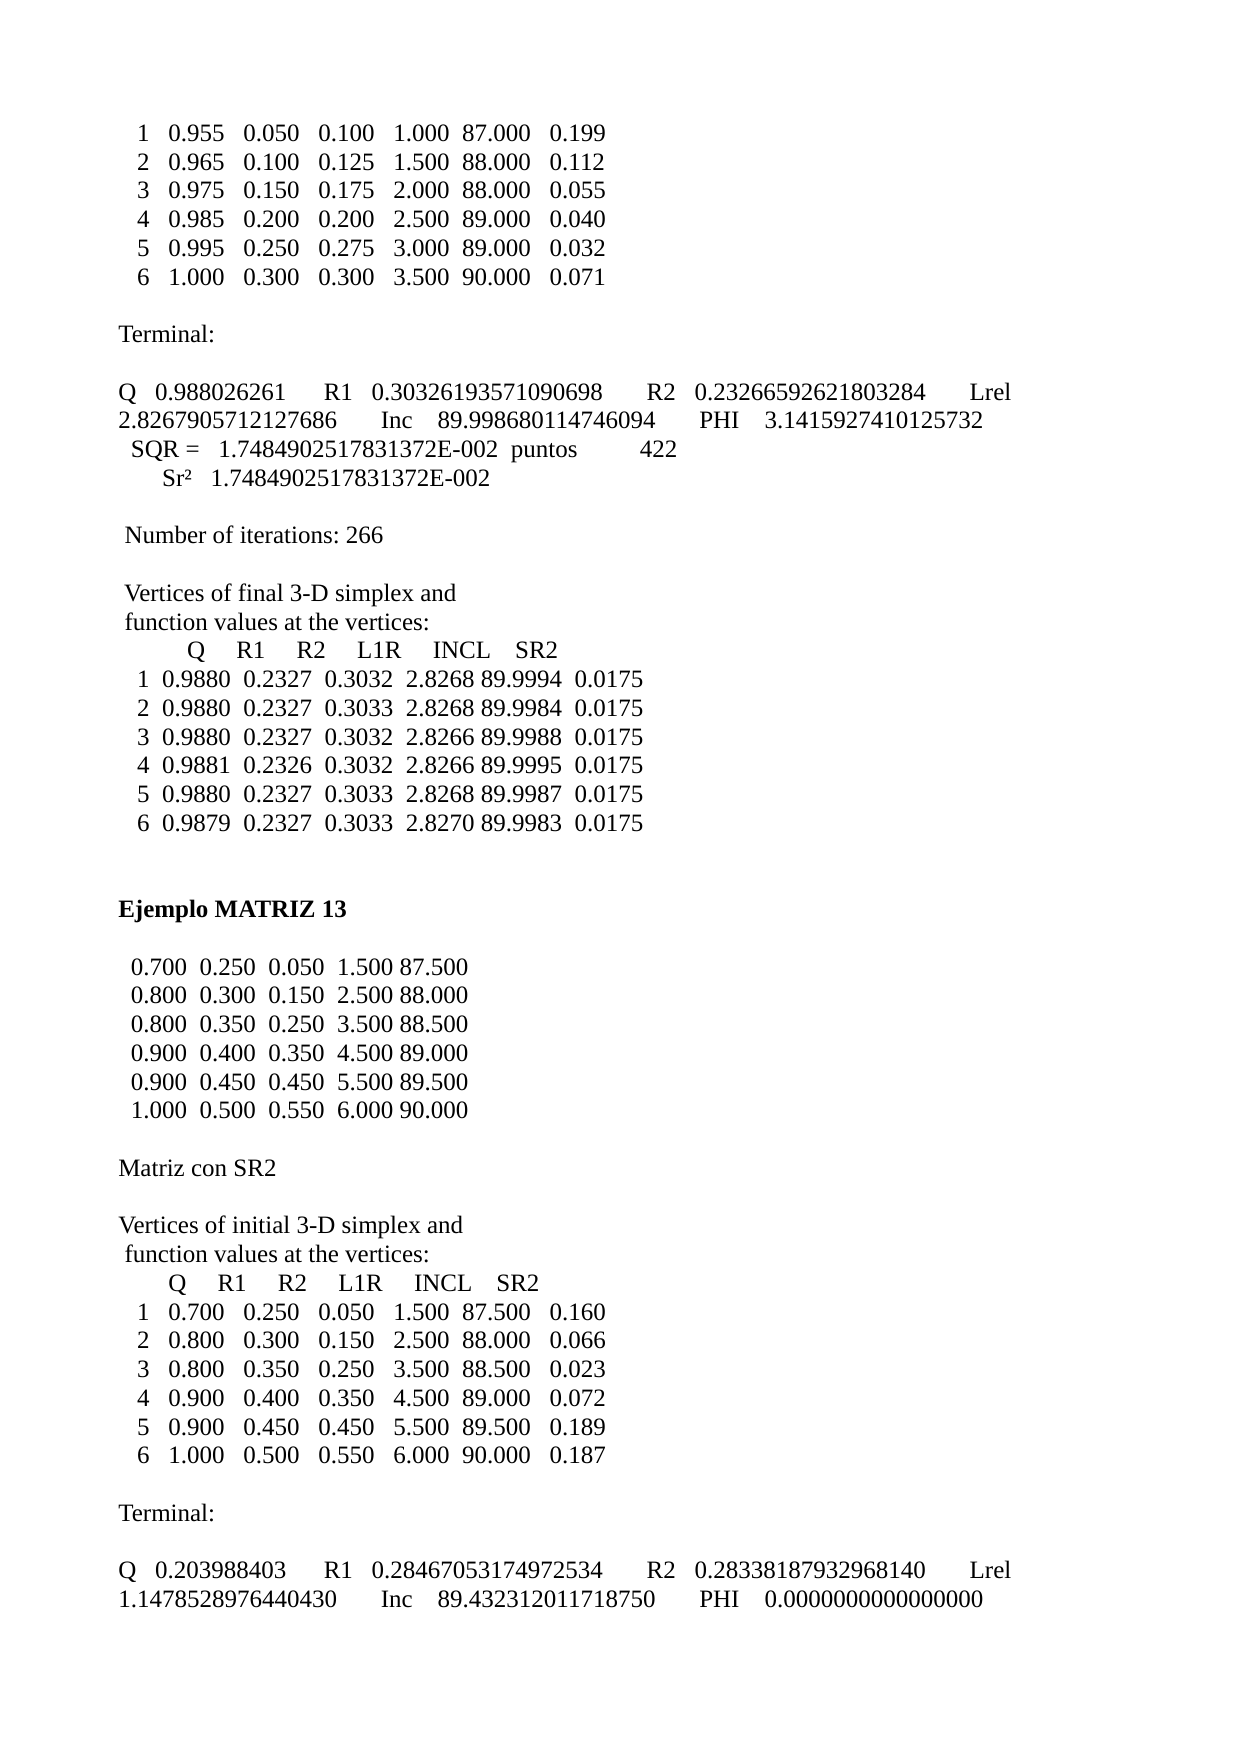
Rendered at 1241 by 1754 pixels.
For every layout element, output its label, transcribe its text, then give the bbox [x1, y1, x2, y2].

text Vertices of final 3-D simplex and [118, 578, 1122, 607]
text 4 0.9881 0.2326 0.3032 2.8266 89.9995 0.0175 [118, 751, 1122, 779]
text 5 0.9880 0.2327 0.3033 2.8268 89.9987 0.0175 [118, 779, 1122, 808]
text 0.700 0.250 0.050 1.500 87.500 [118, 952, 1122, 981]
text Vertices of initial 3-D simplex and [118, 1211, 1122, 1239]
text Sr² 1.7484902517831372E-002 [118, 463, 1122, 492]
text 0.900 0.400 0.350 4.500 89.000 [118, 1038, 1122, 1067]
text 1 0.700 0.250 0.050 1.500 87.500 0.160 [118, 1297, 1122, 1326]
text function values at the vertices: [118, 1239, 1122, 1268]
text 0.900 0.450 0.450 5.500 89.500 [118, 1067, 1122, 1096]
text Q 0.203988403 R1 0.28467053174972534 R2 0.28338187932968140 Lrel 1.1478528976440430 Inc 89.432312011718750 PHI 0.0000000000000000 [118, 1556, 1122, 1613]
text Q R1 R2 L1R INCL SR2 [118, 1268, 1122, 1297]
text 6 1.000 0.500 0.550 6.000 90.000 0.187 [118, 1441, 1122, 1469]
text Ejemplo MATRIZ 13 [118, 894, 1122, 923]
text Q 0.988026261 R1 0.30326193571090698 R2 0.23266592621803284 Lrel 2.8267905712127686 Inc 89.998680114746094 PHI 3.1415927410125732 [118, 377, 1122, 434]
text 1 0.9880 0.2327 0.3032 2.8268 89.9994 0.0175 [118, 664, 1122, 693]
text Terminal: [118, 1498, 1122, 1527]
text 1.000 0.500 0.550 6.000 90.000 [118, 1096, 1122, 1124]
text 2 0.800 0.300 0.150 2.500 88.000 0.066 [118, 1326, 1122, 1354]
text Q R1 R2 L1R INCL SR2 [118, 636, 1122, 664]
text 4 0.985 0.200 0.200 2.500 89.000 0.040 [118, 204, 1122, 233]
text 2 0.9880 0.2327 0.3033 2.8268 89.9984 0.0175 [118, 693, 1122, 722]
text 3 0.975 0.150 0.175 2.000 88.000 0.055 [118, 176, 1122, 204]
text 6 0.9879 0.2327 0.3033 2.8270 89.9983 0.0175 [118, 808, 1122, 837]
text Number of iterations: 266 [118, 521, 1122, 549]
text 5 0.900 0.450 0.450 5.500 89.500 0.189 [118, 1412, 1122, 1441]
text 0.800 0.350 0.250 3.500 88.500 [118, 1009, 1122, 1038]
text 0.800 0.300 0.150 2.500 88.000 [118, 981, 1122, 1009]
text function values at the vertices: [118, 607, 1122, 636]
text 3 0.800 0.350 0.250 3.500 88.500 0.023 [118, 1354, 1122, 1383]
text 2 0.965 0.100 0.125 1.500 88.000 0.112 [118, 147, 1122, 176]
text 5 0.995 0.250 0.275 3.000 89.000 0.032 [118, 233, 1122, 262]
text 1 0.955 0.050 0.100 1.000 87.000 0.199 [118, 118, 1122, 147]
text SQR = 1.7484902517831372E-002 puntos 422 [118, 434, 1122, 463]
text 6 1.000 0.300 0.300 3.500 90.000 0.071 [118, 262, 1122, 291]
text Terminal: [118, 319, 1122, 348]
text 4 0.900 0.400 0.350 4.500 89.000 0.072 [118, 1383, 1122, 1412]
text Matriz con SR2 [118, 1153, 1122, 1182]
text 3 0.9880 0.2327 0.3032 2.8266 89.9988 0.0175 [118, 722, 1122, 751]
